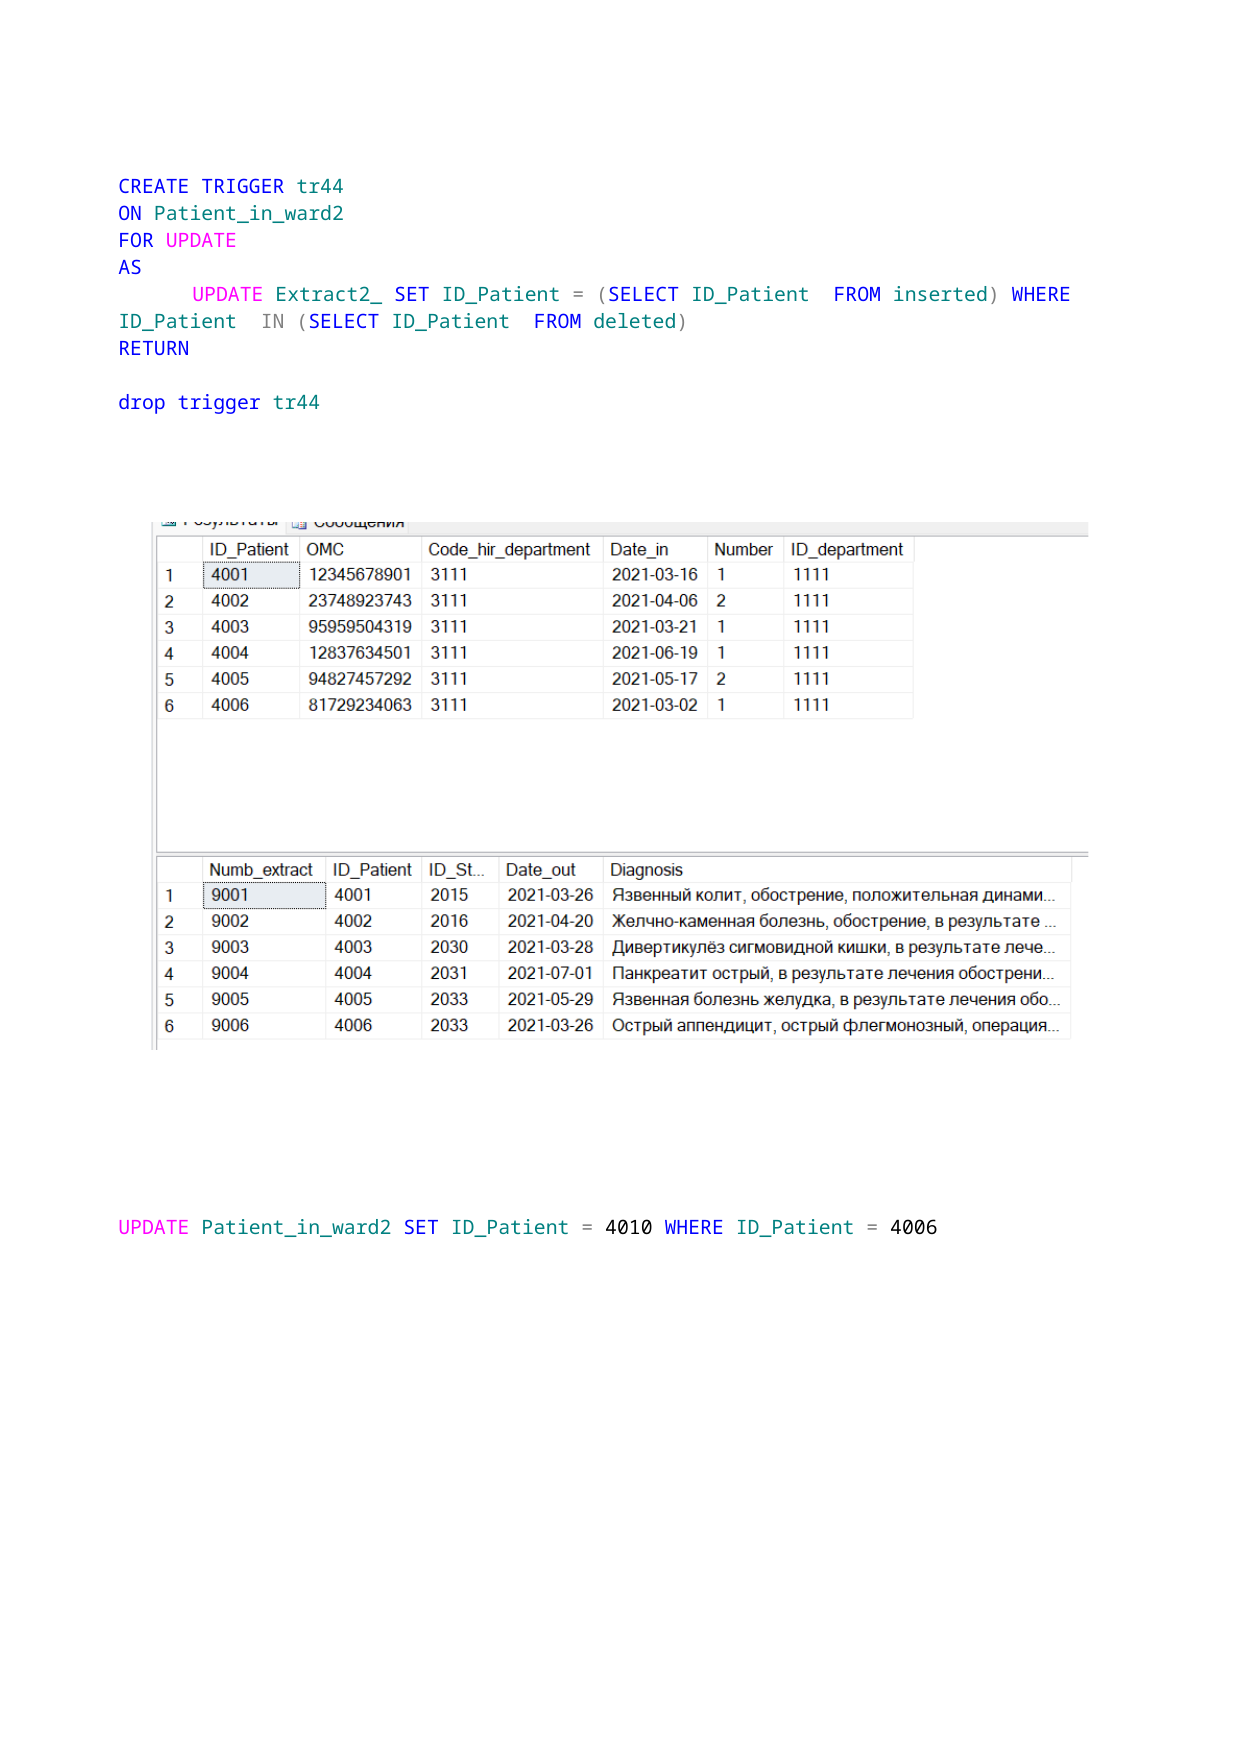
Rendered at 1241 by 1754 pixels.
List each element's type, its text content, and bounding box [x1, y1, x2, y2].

text FOR UPDATE [118, 226, 1122, 253]
text ON Patient_in_ward2 [118, 199, 1122, 226]
text AS [118, 253, 1122, 280]
text RETURN [118, 334, 1122, 361]
picture [151, 522, 1089, 1050]
text UPDATE Extract2_ SET ID_Patient = (SELECT ID_Patient FROM inserted) WHERE ID_Patient IN (SELECT ID_Patient FROM deleted) [118, 280, 1122, 334]
text UPDATE Patient_in_ward2 SET ID_Patient = 4010 WHERE ID_Patient = 4006 [118, 1213, 1122, 1240]
text CREATE TRIGGER tr44 [118, 172, 1122, 199]
text drop trigger tr44 [118, 388, 1122, 415]
